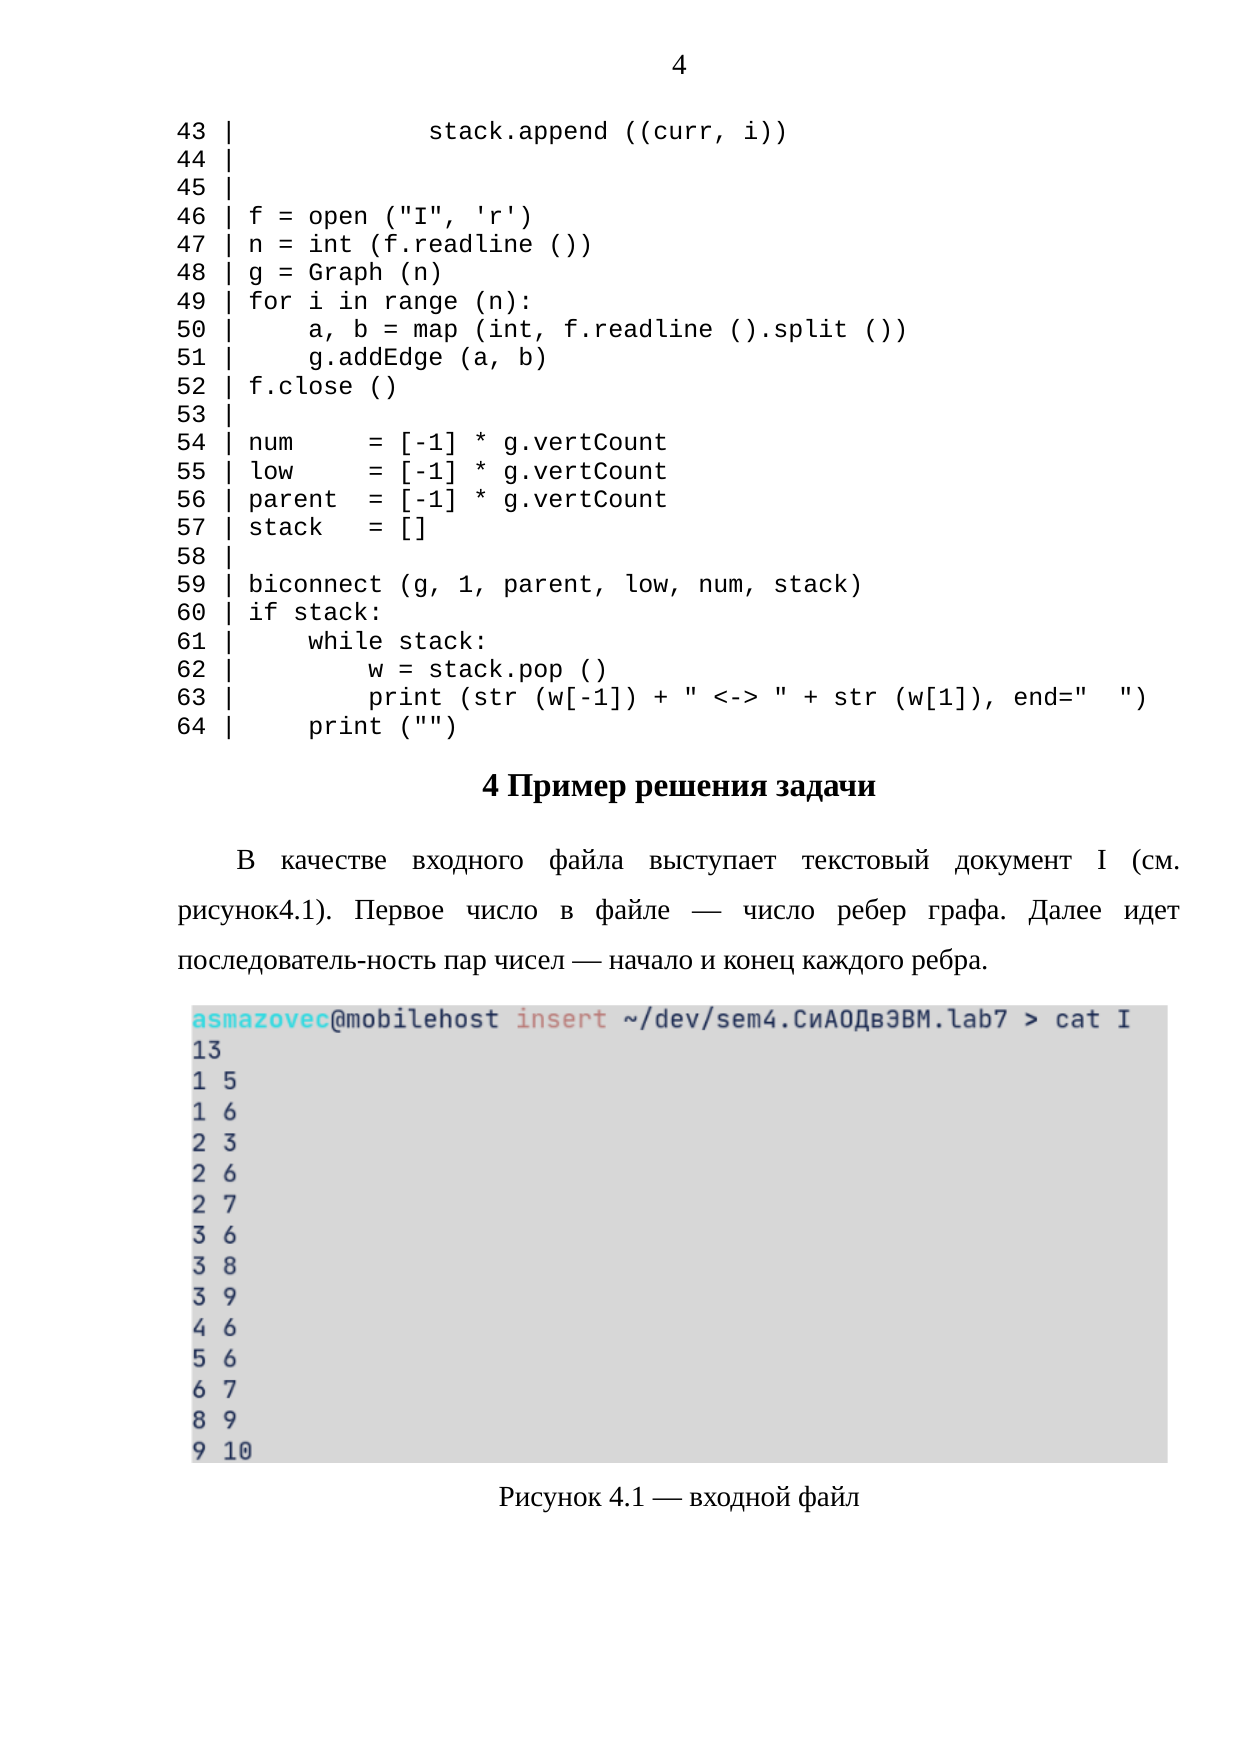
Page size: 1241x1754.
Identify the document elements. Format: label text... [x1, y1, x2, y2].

list print ("") [236, 713, 1181, 742]
list g.addEdge (a, b) [236, 345, 1181, 373]
list stack.append ((curr, i)) [236, 118, 1181, 147]
list f = open ("I", 'r') [236, 203, 1181, 232]
list stack = [] [236, 515, 1181, 543]
list a, b = map (int, f.readline ().split ()) [236, 317, 1181, 345]
list while stack: [236, 628, 1181, 657]
list f.close () [236, 373, 1181, 402]
list num = [-1] * g.vertCount [236, 430, 1181, 458]
list if stack: [236, 600, 1181, 628]
list g = Graph (n) [236, 260, 1181, 288]
list for i in range (n): [236, 288, 1181, 317]
text В качестве входного файла выступает текстовый документ Ι (см. рисунок4.1). Первое число в файле — число ребер графа. Далее идет последователь-ность пар чисел — начало и конец каждого ребра. [177, 842, 1181, 976]
list biconnect (g, 1, parent, low, num, stack) [236, 572, 1181, 600]
list parent = [-1] * g.vertCount [236, 487, 1181, 515]
list print (str (w[-1]) + " <-> " + str (w[1]), end=" ") [236, 685, 1181, 713]
subtitle Пример решения задачи [177, 765, 1181, 803]
list n = int (f.readline ()) [236, 232, 1181, 260]
text Рисунок 4.1 — входной файл [177, 1004, 1181, 1513]
list low = [-1] * g.vertCount [236, 458, 1181, 487]
picture [190, 1004, 1168, 1463]
list w = stack.pop () [236, 657, 1181, 685]
